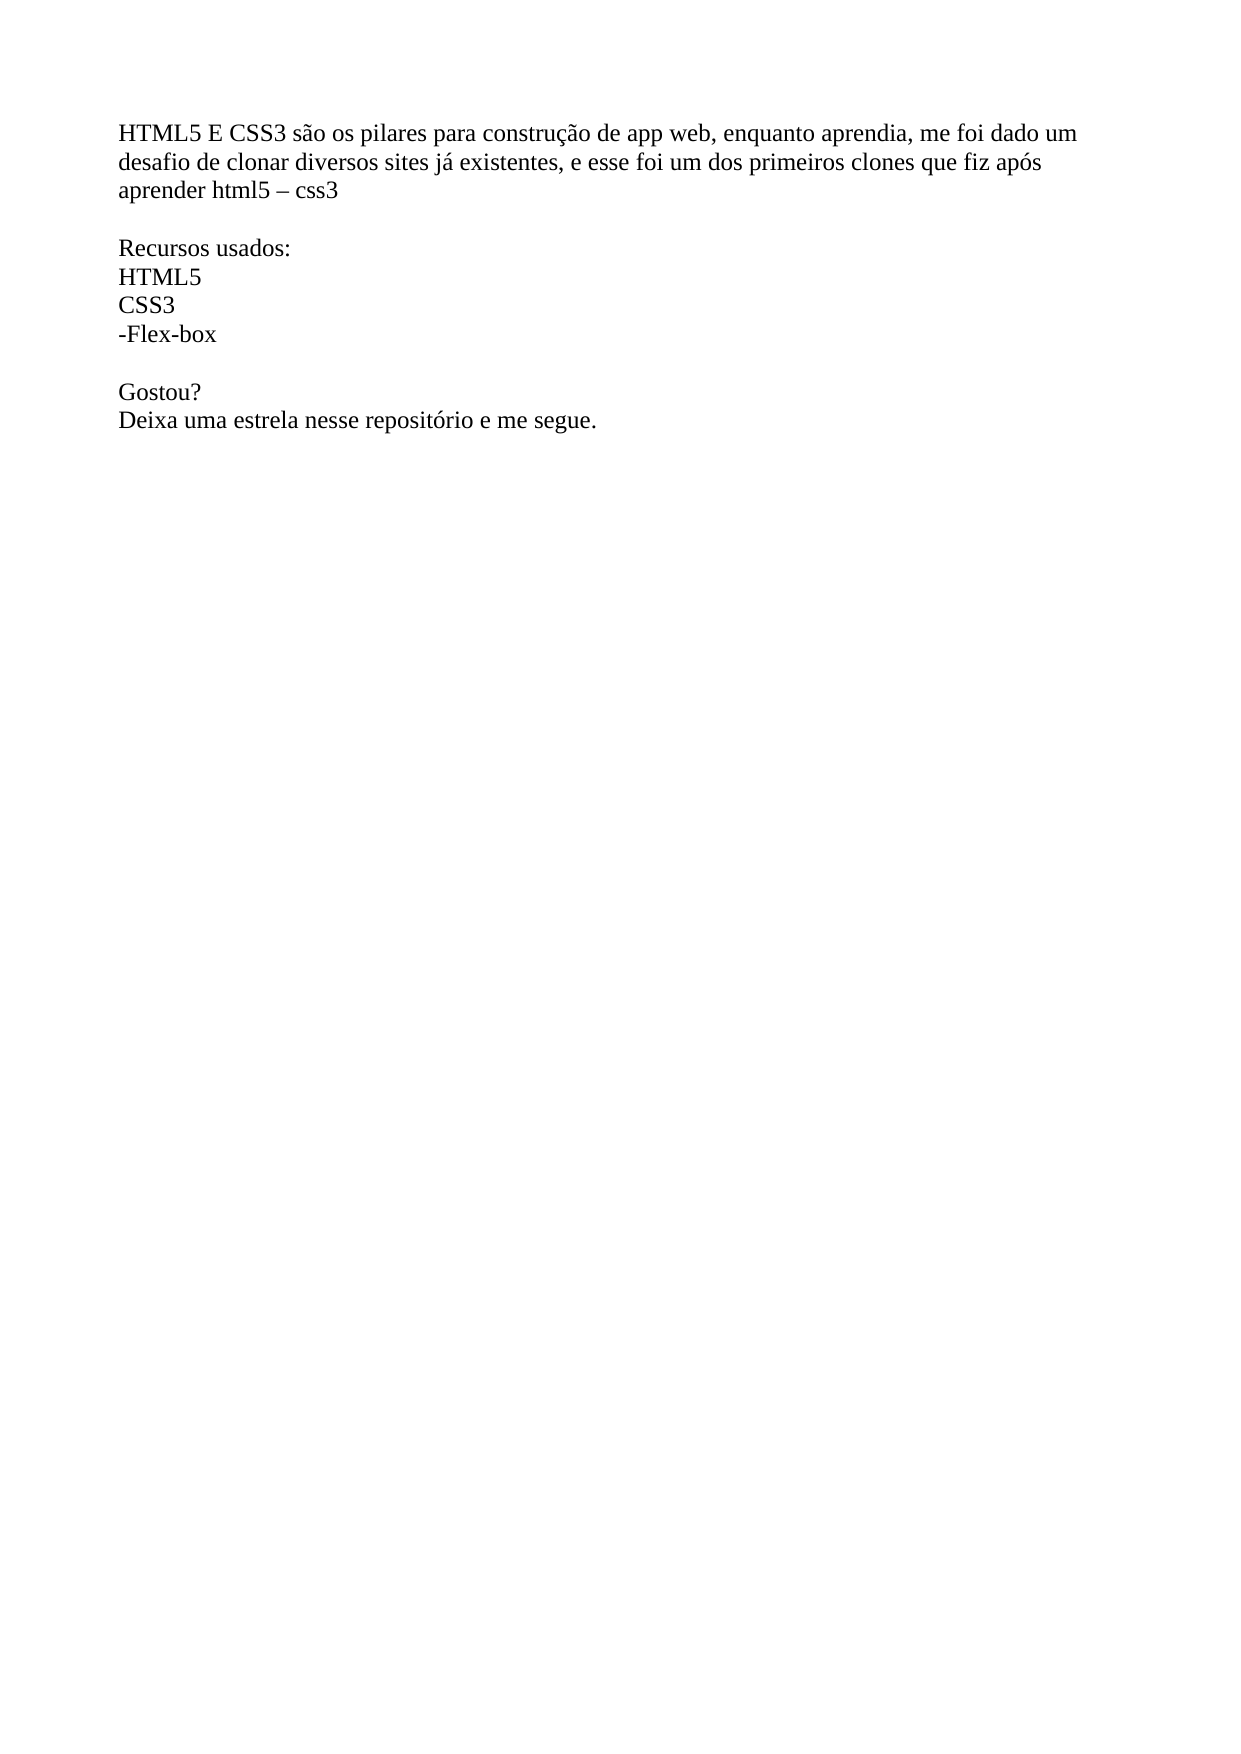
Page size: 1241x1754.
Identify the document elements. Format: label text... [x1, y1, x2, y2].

text CSS3 [118, 291, 1122, 319]
text Recursos usados: [118, 233, 1122, 262]
text Deixa uma estrela nesse repositório e me segue. [118, 406, 1122, 434]
text HTML5 [118, 262, 1122, 291]
text -Flex-box [118, 319, 1122, 348]
text HTML5 E CSS3 são os pilares para construção de app web, enquanto aprendia, me foi dado um desafio de clonar diversos sites já existentes, e esse foi um dos primeiros clones que fiz após aprender html5 – css3 [118, 118, 1122, 204]
text Gostou? [118, 377, 1122, 406]
